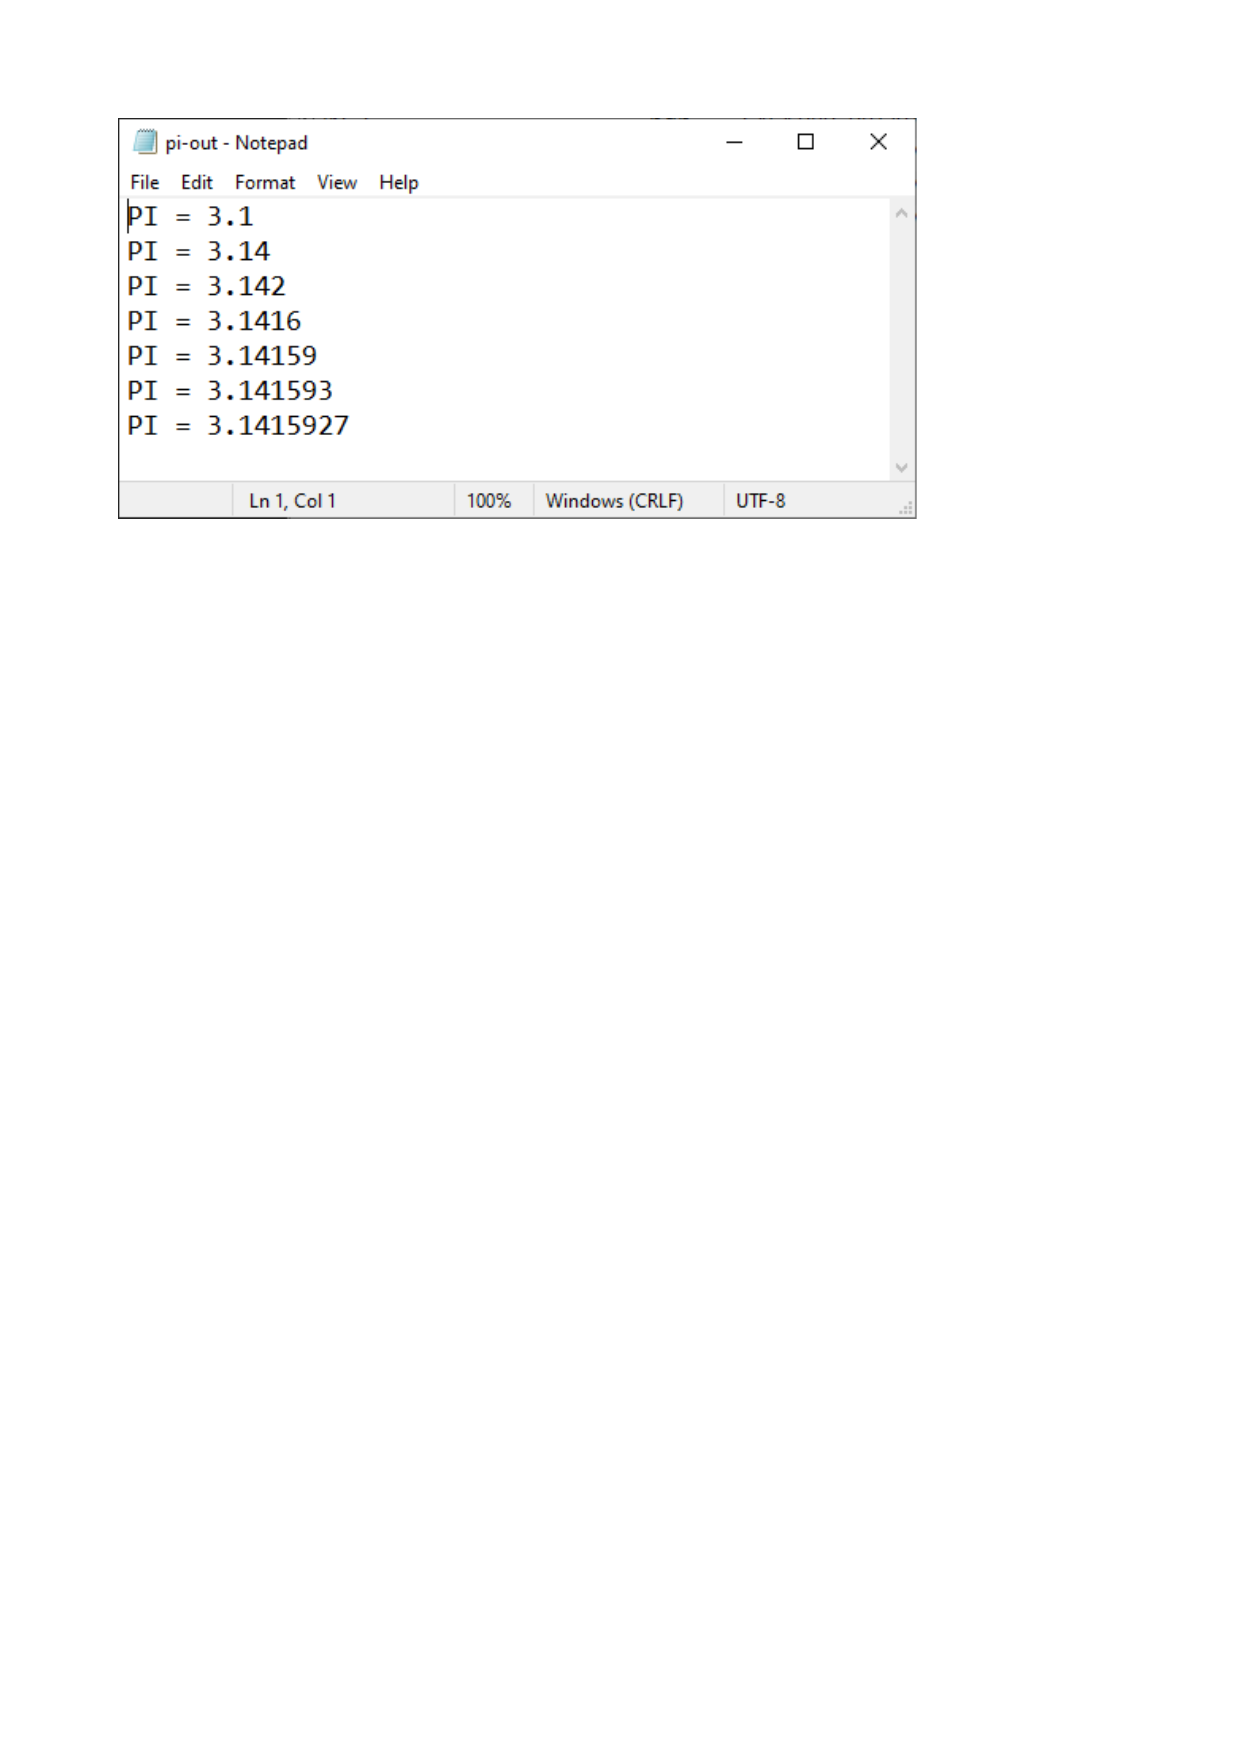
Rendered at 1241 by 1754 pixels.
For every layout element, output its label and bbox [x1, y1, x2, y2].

picture [118, 118, 917, 519]
